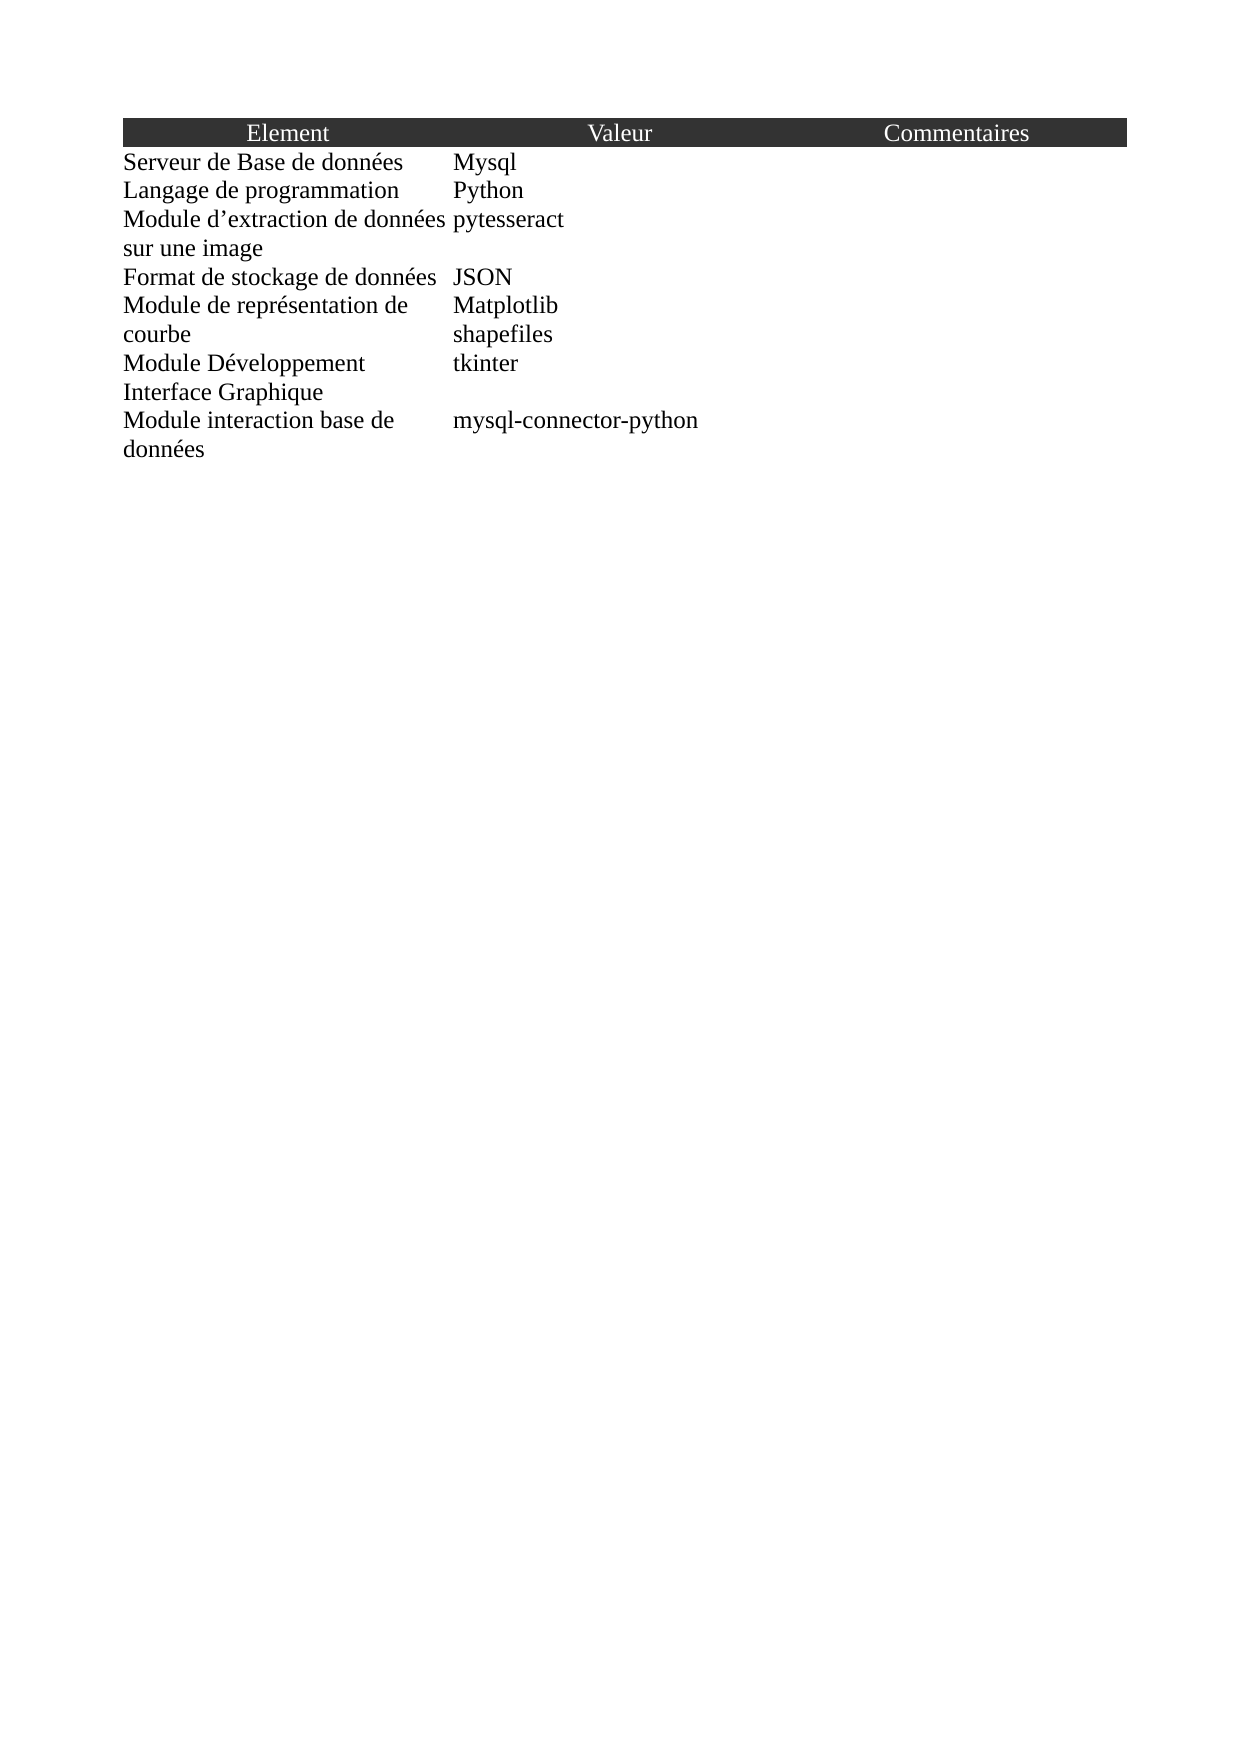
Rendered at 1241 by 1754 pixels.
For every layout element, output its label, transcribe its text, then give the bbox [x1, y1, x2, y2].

table_cell [786, 176, 1127, 204]
table_cell Module Développement Interface Graphique [123, 348, 453, 406]
table_cell Module interaction base de données [123, 406, 453, 463]
table_cell Mysql [453, 147, 786, 176]
table_header Element [123, 118, 453, 147]
table_cell Format de stockage de données [123, 262, 453, 291]
table_cell mysql-connector-python [453, 406, 786, 463]
table_cell Matplotlib shapefiles [453, 291, 786, 348]
table_cell [786, 204, 1127, 262]
table_cell tkinter [453, 348, 786, 406]
table_header Commentaires [786, 118, 1127, 147]
table_cell [786, 147, 1127, 176]
table_cell Serveur de Base de données [123, 147, 453, 176]
table_cell Python [453, 176, 786, 204]
table_cell [786, 262, 1127, 291]
table_cell [786, 348, 1127, 406]
table_header Valeur [453, 118, 786, 147]
table_cell JSON [453, 262, 786, 291]
table_cell Module de représentation de courbe [123, 291, 453, 348]
table_cell [786, 406, 1127, 463]
table_cell [786, 291, 1127, 348]
table_cell pytesseract [453, 204, 786, 262]
table_cell Langage de programmation [123, 176, 453, 204]
table_cell Module d’extraction de données sur une image [123, 204, 453, 262]
